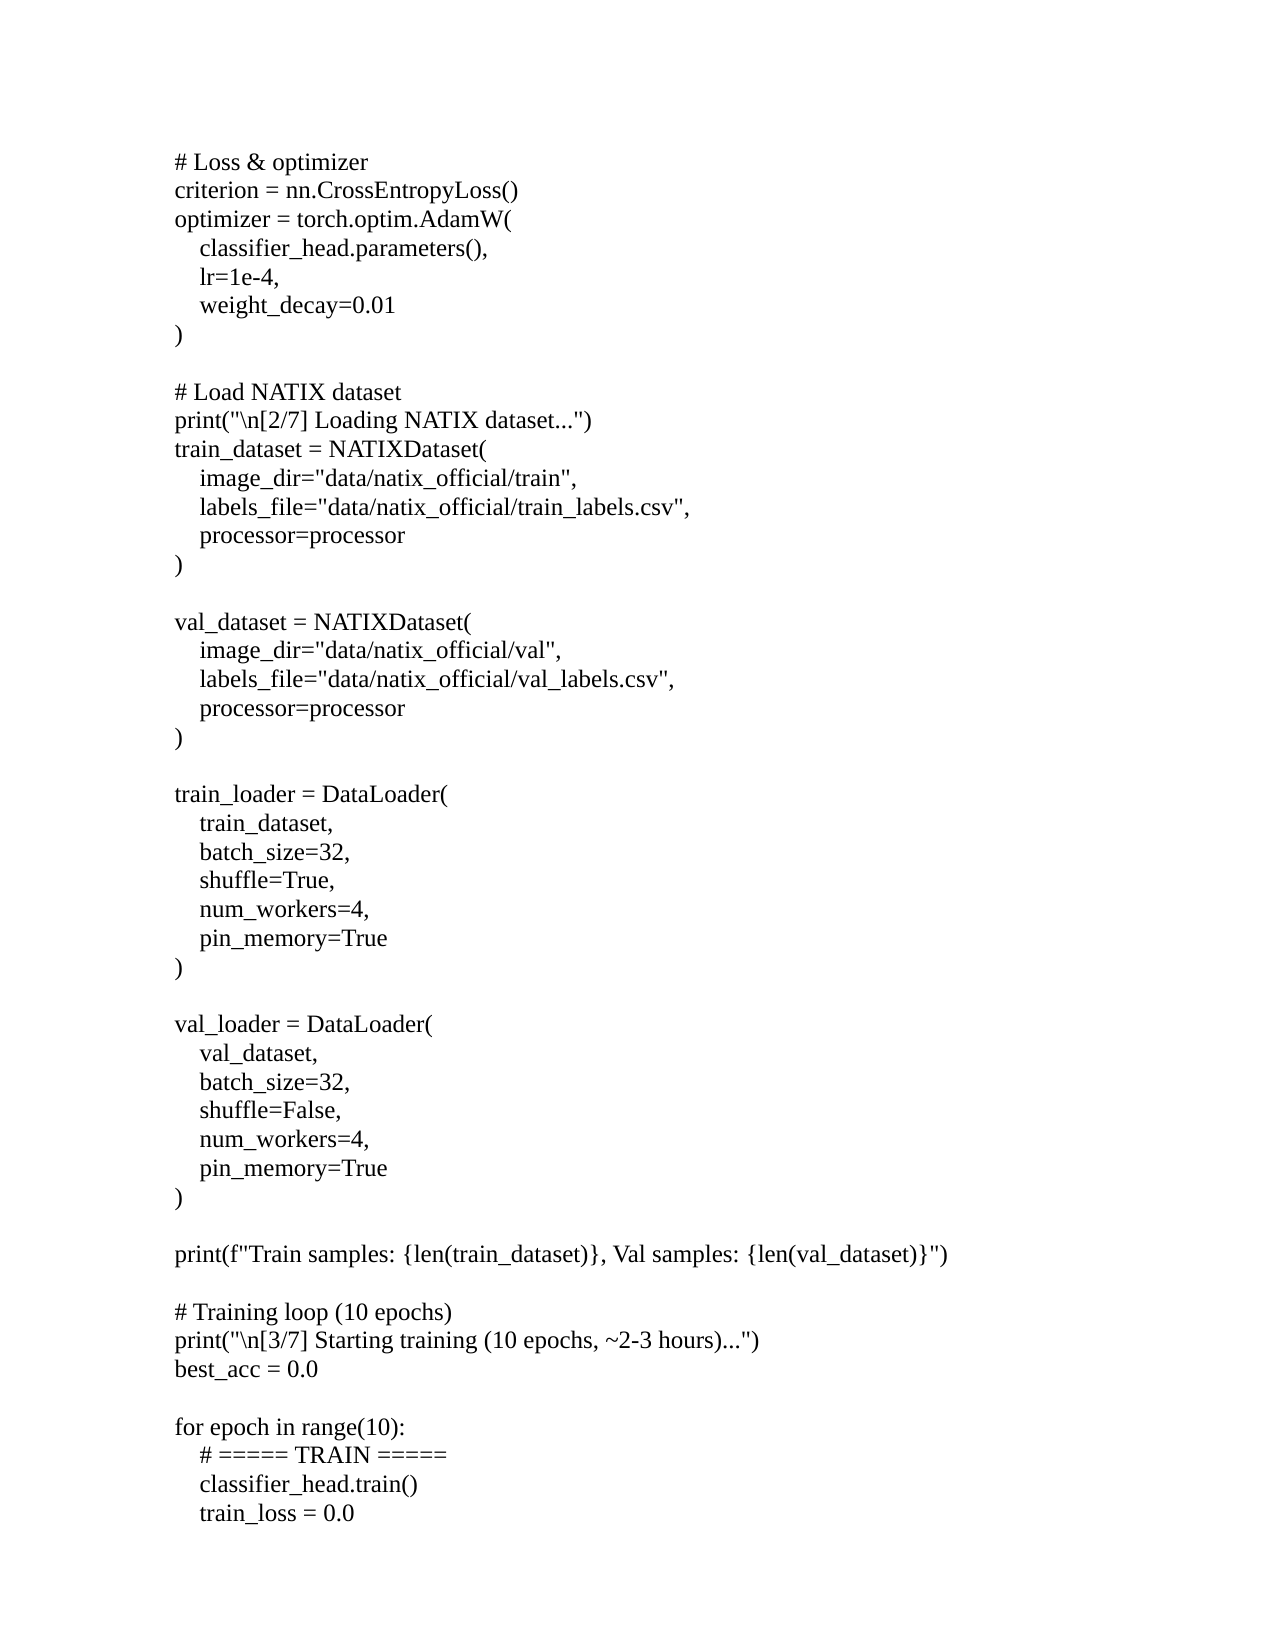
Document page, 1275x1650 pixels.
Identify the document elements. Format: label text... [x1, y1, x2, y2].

text print("\n[3/7] Starting training (10 epochs, ~2-3 hours)...") [118, 1326, 1157, 1354]
text train_dataset = NATIXDataset( [118, 434, 1157, 463]
text print(f"Train samples: {len(train_dataset)}, Val samples: {len(val_dataset)}") [118, 1239, 1157, 1268]
text processor=processor [118, 693, 1157, 722]
text best_acc = 0.0 [118, 1354, 1157, 1383]
text batch_size=32, [118, 1067, 1157, 1096]
text image_dir="data/natix_official/val", [118, 636, 1157, 664]
text criterion = nn.CrossEntropyLoss() [118, 176, 1157, 204]
text val_dataset = NATIXDataset( [118, 607, 1157, 636]
text labels_file="data/natix_official/train_labels.csv", [118, 492, 1157, 521]
text shuffle=False, [118, 1096, 1157, 1124]
text # Load NATIX dataset [118, 377, 1157, 406]
text # Loss & optimizer [118, 147, 1157, 176]
text weight_decay=0.01 [118, 291, 1157, 319]
text shuffle=True, [118, 866, 1157, 894]
text ) [118, 319, 1157, 348]
text train_loss = 0.0 [118, 1498, 1157, 1527]
text val_dataset, [118, 1038, 1157, 1067]
text print("\n[2/7] Loading NATIX dataset...") [118, 406, 1157, 434]
text labels_file="data/natix_official/val_labels.csv", [118, 664, 1157, 693]
text val_loader = DataLoader( [118, 1009, 1157, 1038]
text ) [118, 549, 1157, 578]
text ) [118, 722, 1157, 751]
text train_loader = DataLoader( [118, 779, 1157, 808]
text optimizer = torch.optim.AdamW( [118, 204, 1157, 233]
text ) [118, 952, 1157, 981]
text processor=processor [118, 521, 1157, 549]
text image_dir="data/natix_official/train", [118, 463, 1157, 492]
text ) [118, 1182, 1157, 1211]
text pin_memory=True [118, 1153, 1157, 1182]
text pin_memory=True [118, 923, 1157, 952]
text train_dataset, [118, 808, 1157, 837]
text lr=1e-4, [118, 262, 1157, 291]
text # Training loop (10 epochs) [118, 1297, 1157, 1326]
text batch_size=32, [118, 837, 1157, 866]
text for epoch in range(10): [118, 1412, 1157, 1441]
text num_workers=4, [118, 1124, 1157, 1153]
text num_workers=4, [118, 894, 1157, 923]
text classifier_head.train() [118, 1469, 1157, 1498]
text # ===== TRAIN ===== [118, 1441, 1157, 1469]
text classifier_head.parameters(), [118, 233, 1157, 262]
